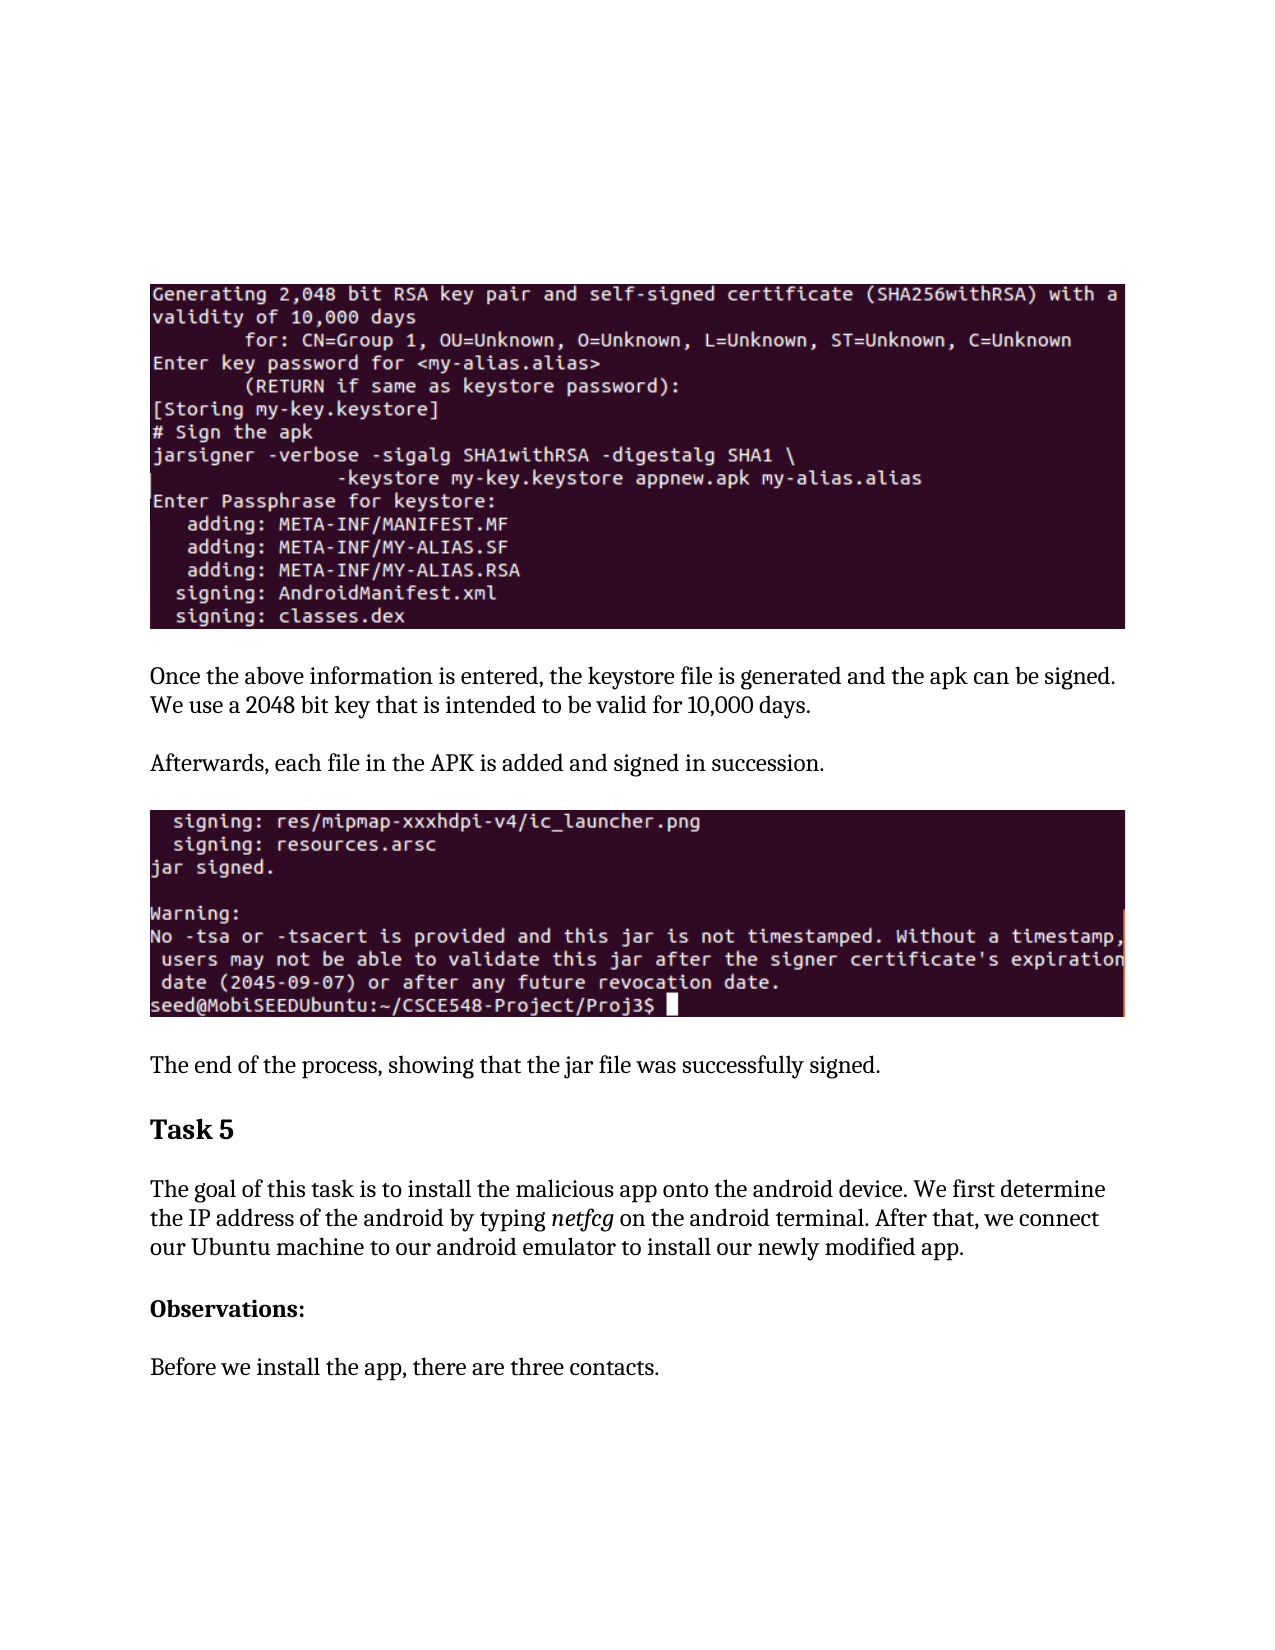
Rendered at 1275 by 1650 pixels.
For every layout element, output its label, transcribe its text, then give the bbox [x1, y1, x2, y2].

picture [150, 810, 1125, 1017]
text Observations: [150, 1295, 1125, 1324]
text The goal of this task is to install the malicious app onto the android device. We first determine the IP address of the android by typing netfcg on the android terminal. After that, we connect our Ubuntu machine to our android emulator to install our newly modified app. [150, 1175, 1125, 1261]
picture [150, 284, 1125, 629]
text Afterwards, each file in the APK is added and signed in succession. [150, 748, 1125, 777]
text Before we install the app, there are three contacts. [150, 1352, 1125, 1381]
text Task 5 [150, 1113, 1125, 1146]
text The end of the process, showing that the jar file was successfully signed. [150, 1051, 1125, 1079]
text Once the above information is entered, the keystore file is generated and the apk can be signed. We use a 2048 bit key that is intended to be valid for 10,000 days. [150, 662, 1125, 720]
